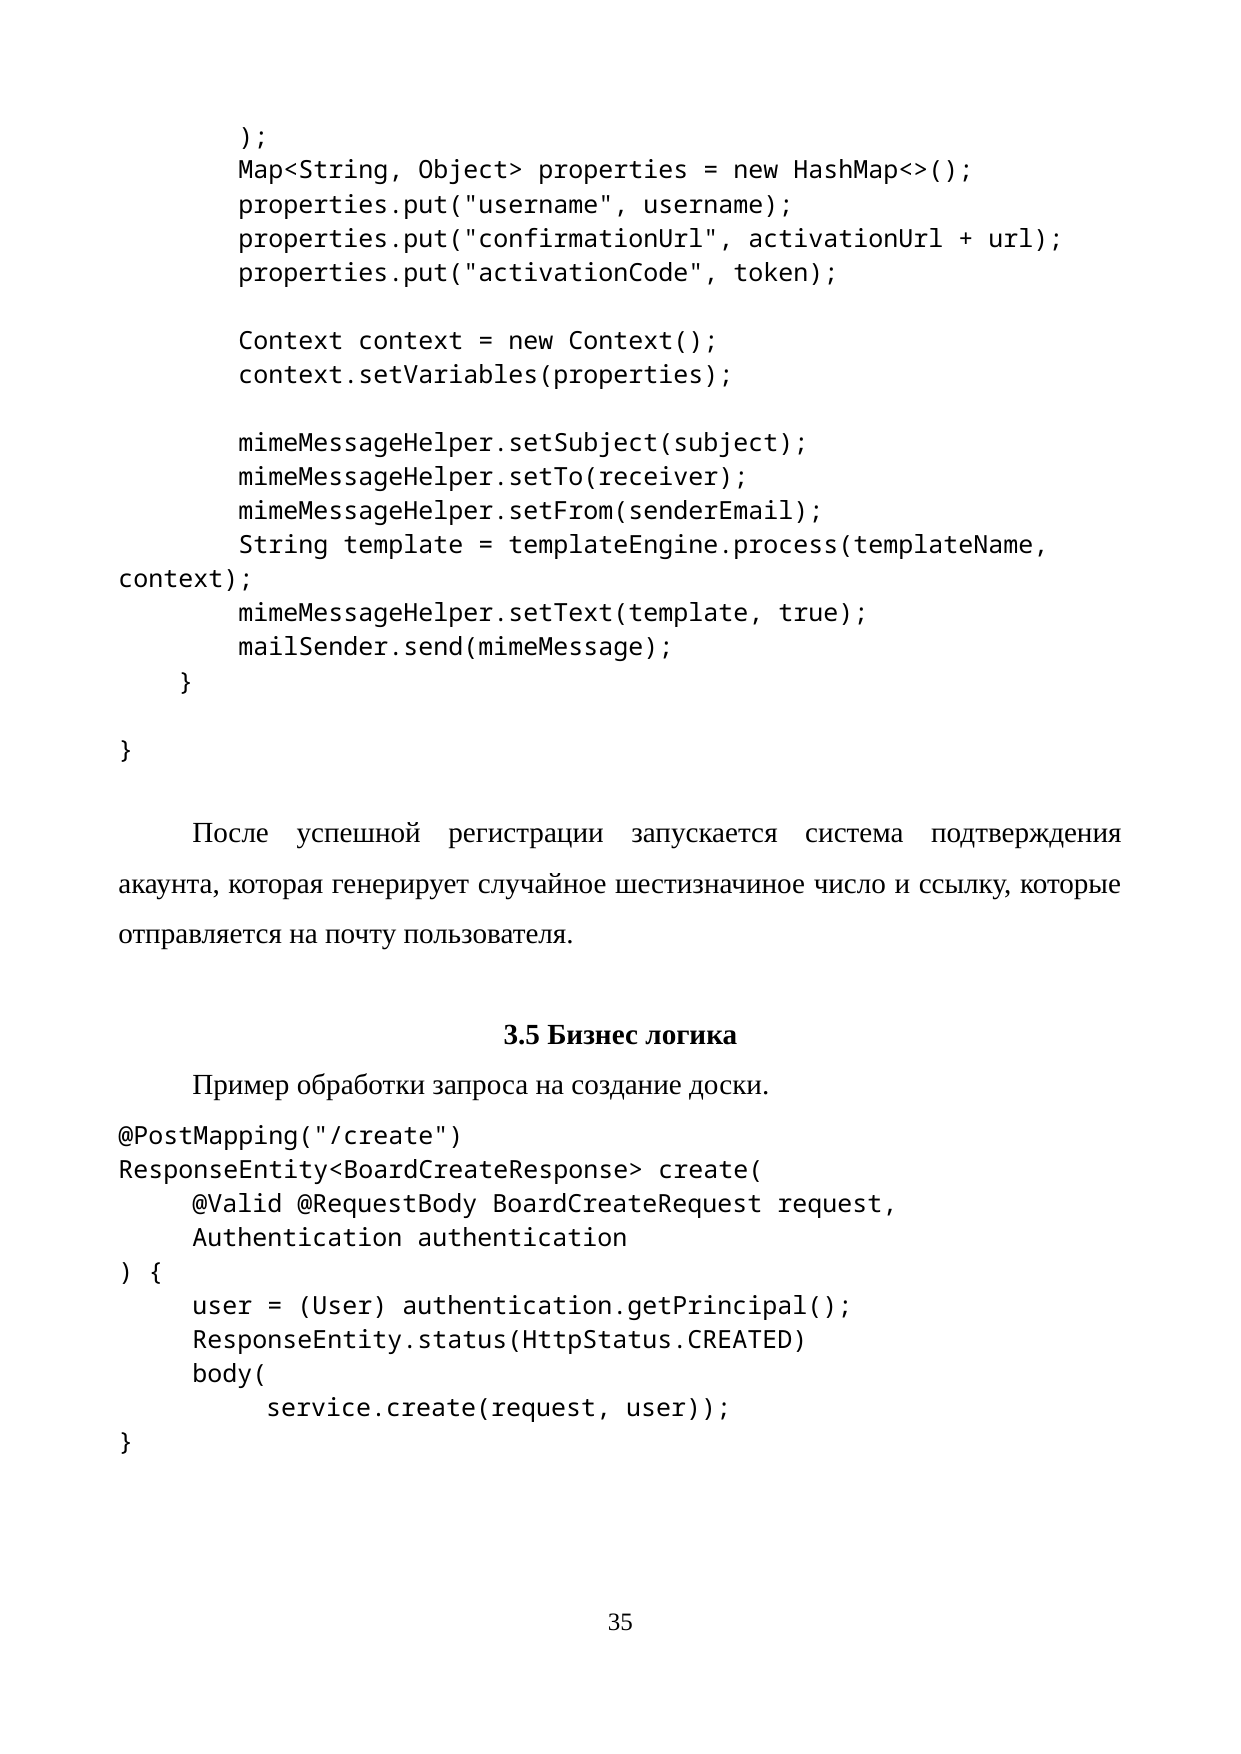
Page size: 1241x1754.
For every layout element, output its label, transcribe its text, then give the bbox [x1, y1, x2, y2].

text user = (User) authentication.getPrincipal(); [118, 1288, 1122, 1322]
text ) { [118, 1254, 1122, 1288]
text mimeMessageHelper.setTo(receiver); [118, 459, 1122, 493]
text body( [118, 1356, 1122, 1390]
text String template = templateEngine.process(templateName, context); [118, 527, 1122, 595]
text @PostMapping("/create") [118, 1117, 1122, 1152]
text mailSender.send(mimeMessage); [118, 629, 1122, 663]
text mimeMessageHelper.setFrom(senderEmail); [118, 493, 1122, 527]
text properties.put("activationCode", token); [118, 254, 1122, 288]
text ); [118, 118, 1122, 152]
text context.setVariables(properties); [118, 357, 1122, 391]
text После успешной регистрации запускается система подтверждения акаунта, которая генерирует случайное шестизначиное число и ссылку, которые отправляется на почту пользователя. [118, 816, 1122, 950]
text Map<String, Object> properties = new HashMap<>(); [118, 152, 1122, 186]
text ResponseEntity<BoardCreateResponse> create( [118, 1152, 1122, 1186]
text mimeMessageHelper.setText(template, true); [118, 595, 1122, 629]
text @Valid @RequestBody BoardCreateRequest request, [118, 1186, 1122, 1220]
text } [118, 663, 1122, 697]
text Пример обработки запроса на создание доски. [118, 1067, 1122, 1101]
text properties.put("confirmationUrl", activationUrl + url); [118, 220, 1122, 254]
text } [118, 731, 1122, 765]
text 3.5 Бизнес логика [118, 1017, 1122, 1050]
text Authentication authentication [118, 1220, 1122, 1254]
text mimeMessageHelper.setSubject(subject); [118, 425, 1122, 459]
text } [118, 1424, 1122, 1458]
text Context context = new Context(); [118, 322, 1122, 357]
text ResponseEntity.status(HttpStatus.CREATED) [118, 1322, 1122, 1356]
text service.create(request, user)); [118, 1390, 1122, 1424]
text properties.put("username", username); [118, 186, 1122, 220]
